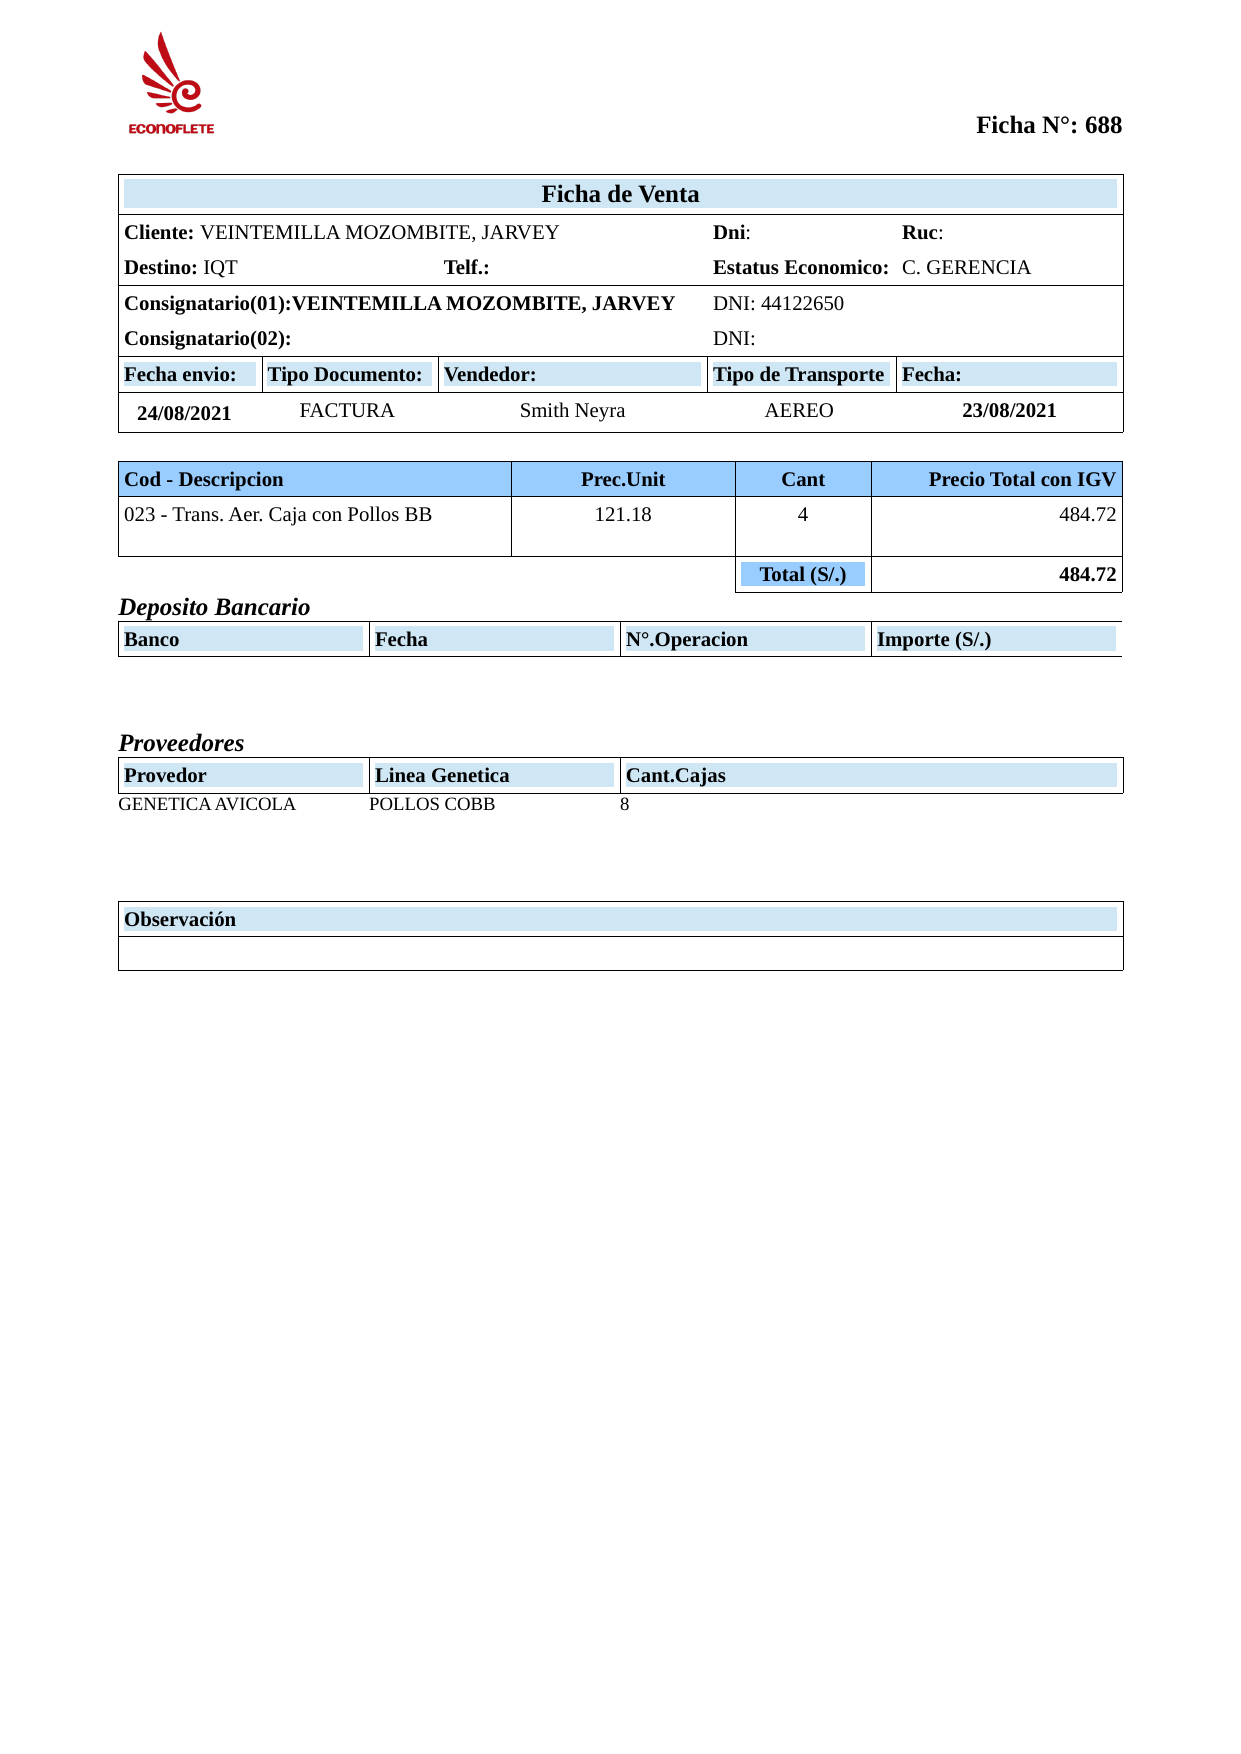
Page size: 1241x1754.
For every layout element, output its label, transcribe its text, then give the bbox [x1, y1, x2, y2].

table_cell [369, 680, 620, 704]
table_cell Tipo Documento: [263, 357, 438, 392]
table_cell 23/08/2021 [896, 393, 1123, 432]
table_cell 484.72 [872, 497, 1122, 556]
table_header Cod - Descripcion [119, 462, 511, 496]
table_header Observación [119, 902, 1123, 936]
table_cell [871, 657, 1122, 680]
table_cell [118, 815, 369, 836]
table_cell 484.72 [872, 557, 1122, 592]
table_header Banco [119, 622, 369, 656]
table_cell Ruc: [896, 215, 1123, 249]
table_cell [118, 858, 369, 879]
table_header Linea Genetica [370, 758, 620, 793]
table_cell 8 [620, 794, 1123, 814]
table_cell C. GERENCIA [896, 249, 1123, 285]
table_cell [118, 836, 369, 858]
table_header Cant [736, 462, 871, 496]
table_cell Cliente: VEINTEMILLA MOZOMBITE, JARVEY [119, 215, 707, 249]
table_cell Fecha envio: [119, 357, 262, 392]
table_cell [620, 657, 871, 680]
table_cell 4 [736, 497, 871, 556]
table_cell 24/08/2021 [119, 393, 262, 432]
table_cell [369, 879, 620, 901]
table_cell Fecha: [897, 357, 1123, 392]
table_header Fecha [370, 622, 620, 656]
table_cell AEREO [707, 393, 896, 432]
table_cell [118, 657, 369, 680]
table_cell [369, 836, 620, 858]
table_cell [871, 680, 1122, 704]
table_cell [369, 815, 620, 836]
table_cell [620, 680, 871, 704]
table_cell [118, 557, 511, 592]
table_cell DNI: [707, 321, 1123, 356]
table_cell Consignatario(01):VEINTEMILLA MOZOMBITE, JARVEY [119, 286, 707, 321]
table_cell [119, 937, 1123, 969]
table_cell Dni: [707, 215, 896, 249]
table_cell Destino: IQT [119, 249, 438, 285]
table_cell Consignatario(02): [119, 321, 707, 356]
table_cell 121.18 [512, 497, 735, 556]
table_cell Vendedor: [439, 357, 707, 392]
table_header Provedor [119, 758, 369, 793]
table_cell [118, 879, 369, 901]
table_header Prec.Unit [512, 462, 735, 496]
table_cell [620, 836, 1123, 858]
table_cell Total (S/.) [736, 557, 871, 592]
text Deposito Bancario [118, 592, 1122, 621]
table_cell [620, 858, 1123, 879]
table_cell [369, 705, 620, 728]
table_cell Smith Neyra [438, 393, 707, 432]
table_cell [369, 858, 620, 879]
picture [118, 31, 225, 134]
table_cell DNI: 44122650 [707, 286, 1123, 321]
table_cell [118, 705, 369, 728]
table_cell GENETICA AVICOLA [118, 794, 369, 814]
table_cell Tipo de Transporte [708, 357, 896, 392]
table_cell 023 - Trans. Aer. Caja con Pollos BB [119, 497, 511, 556]
table_header Ficha de Venta [119, 175, 1123, 214]
table_cell [620, 705, 871, 728]
table_header Precio Total con IGV [872, 462, 1122, 496]
table_cell FACTURA [262, 393, 438, 432]
table_cell POLLOS COBB [369, 794, 620, 814]
table_header N°.Operacion [621, 622, 871, 656]
text Proveedores [118, 728, 1122, 757]
table_cell [871, 705, 1122, 728]
table_cell Estatus Economico: [707, 249, 896, 285]
table_cell [511, 557, 735, 592]
table_cell [620, 879, 1123, 901]
table_cell [118, 680, 369, 704]
table_cell [620, 815, 1123, 836]
table_header Importe (S/.) [872, 622, 1122, 656]
table_header Cant.Cajas [621, 758, 1123, 793]
table_cell Telf.: [438, 249, 707, 285]
table_cell [369, 657, 620, 680]
